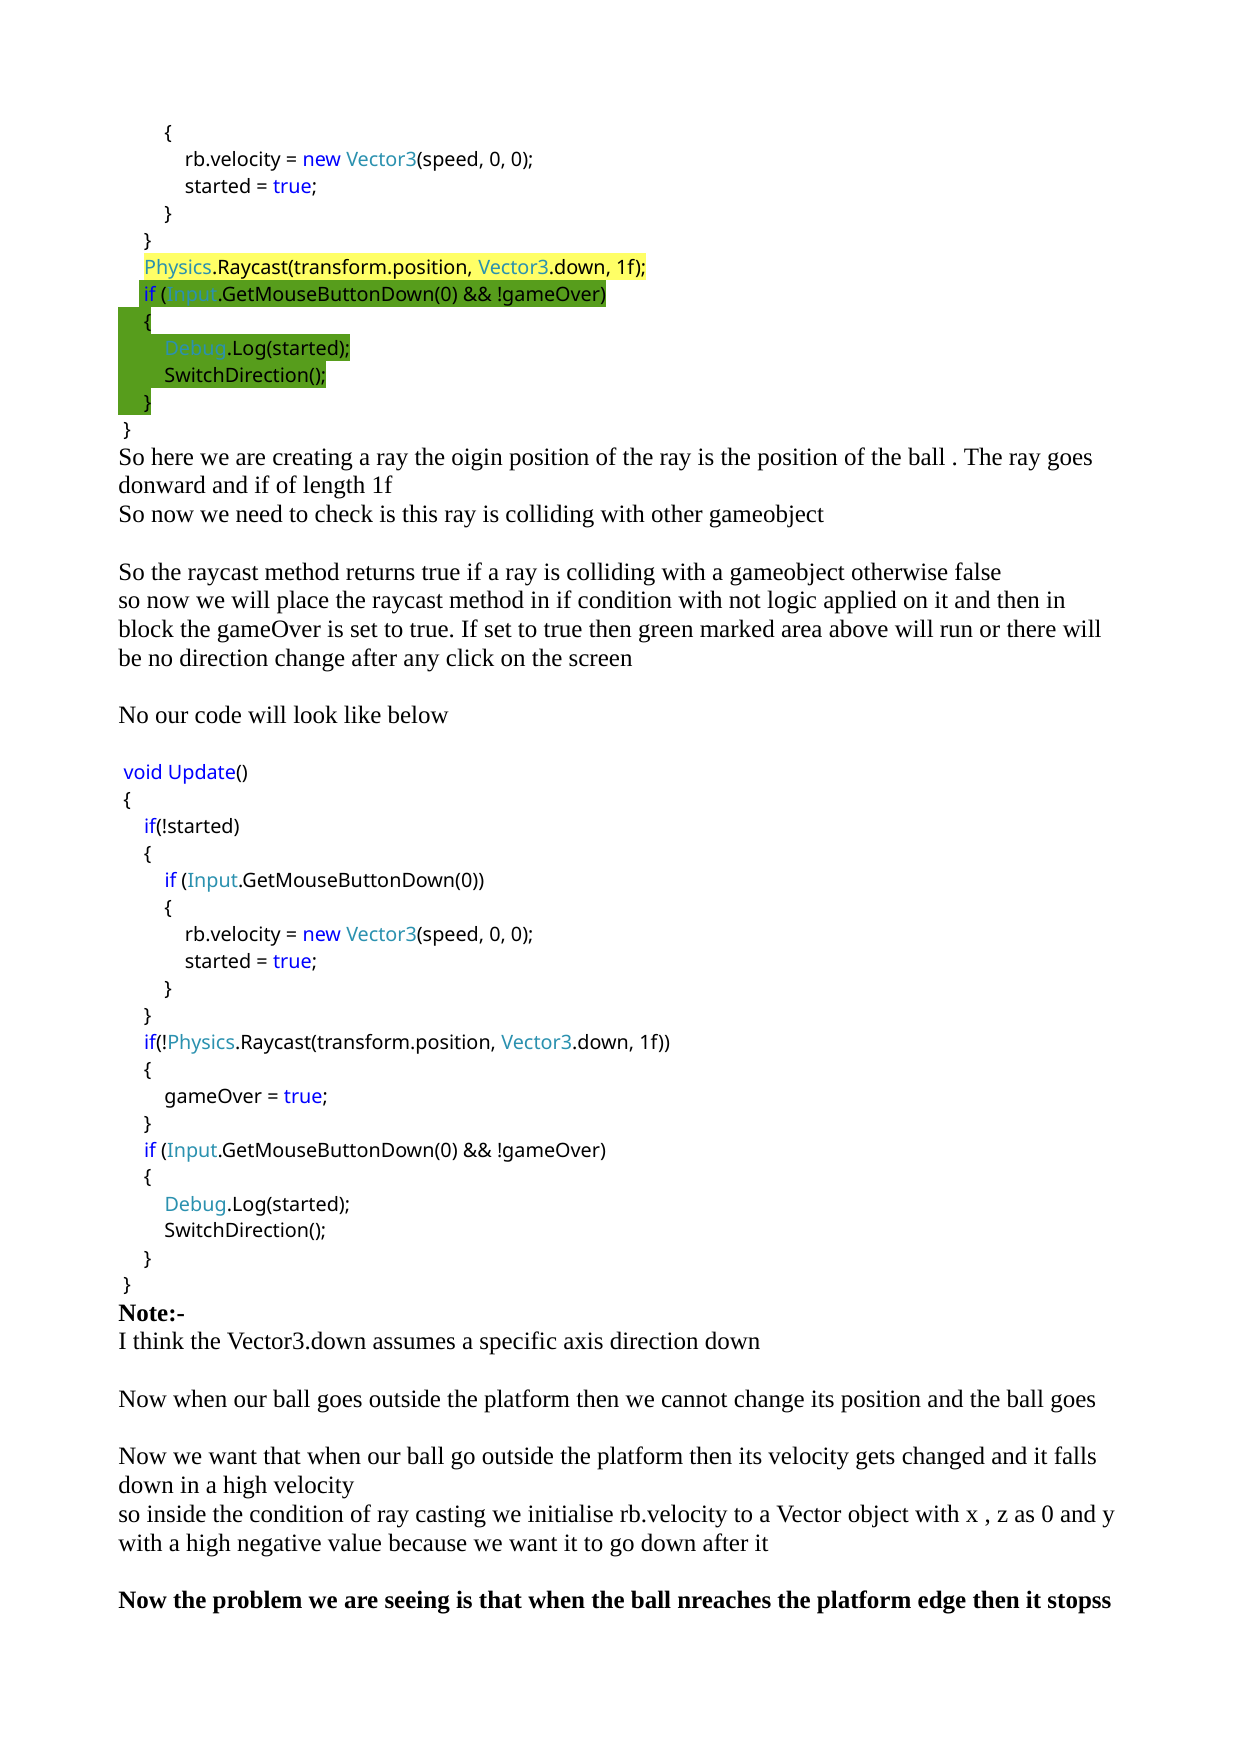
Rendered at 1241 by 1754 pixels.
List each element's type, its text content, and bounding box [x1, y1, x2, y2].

text } [118, 1244, 1122, 1271]
text Note:- [118, 1298, 1122, 1326]
text gameOver = true; [118, 1082, 1122, 1109]
text So here we are creating a ray the oigin position of the ray is the position of the ball . The ray goes donward and if of length 1f [118, 442, 1122, 499]
text { [118, 785, 1122, 812]
text started = true; [118, 947, 1122, 974]
text } [118, 415, 1122, 442]
text { [118, 893, 1122, 920]
text if (Input.GetMouseButtonDown(0) && !gameOver) [118, 1136, 1122, 1163]
text Now when our ball goes outside the platform then we cannot change its position and the ball goes [118, 1384, 1122, 1413]
text { [118, 1055, 1122, 1082]
text I think the Vector3.down assumes a specific axis direction down [118, 1326, 1122, 1355]
text so inside the condition of ray casting we initialise rb.velocity to a Vector object with x , z as 0 and y with a high negative value because we want it to go down after it [118, 1499, 1122, 1556]
text } [118, 1109, 1122, 1136]
text if(!Physics.Raycast(transform.position, Vector3.down, 1f)) [118, 1028, 1122, 1055]
text No our code will look like below [118, 701, 1122, 729]
text Now the problem we are seeing is that when the ball nreaches the platform edge then it stopss [118, 1585, 1122, 1614]
text if (Input.GetMouseButtonDown(0)) [118, 866, 1122, 893]
text { [118, 839, 1122, 866]
text SwitchDirection(); [118, 1217, 1122, 1244]
text So now we need to check is this ray is colliding with other gameobject [118, 499, 1122, 528]
text } [118, 1001, 1122, 1028]
text } [118, 1271, 1122, 1298]
text Debug.Log(started); [118, 1190, 1122, 1217]
text { [118, 1163, 1122, 1190]
text So the raycast method returns true if a ray is colliding with a gameobject otherwise false [118, 557, 1122, 586]
text } [118, 974, 1122, 1001]
text void Update() [118, 758, 1122, 785]
text rb.velocity = new Vector3(speed, 0, 0); [118, 145, 1122, 172]
text } [118, 388, 1122, 415]
text SwitchDirection(); [118, 361, 1122, 388]
text { [118, 307, 1122, 334]
text rb.velocity = new Vector3(speed, 0, 0); [118, 920, 1122, 947]
text { [118, 118, 1122, 145]
text if(!started) [118, 812, 1122, 839]
text } [118, 226, 1122, 253]
text if (Input.GetMouseButtonDown(0) && !gameOver) [118, 280, 1122, 307]
text } [118, 199, 1122, 226]
text Now we want that when our ball go outside the platform then its velocity gets changed and it falls down in a high velocity [118, 1441, 1122, 1499]
text Physics.Raycast(transform.position, Vector3.down, 1f); [118, 253, 1122, 280]
text started = true; [118, 172, 1122, 199]
text so now we will place the raycast method in if condition with not logic applied on it and then in block the gameOver is set to true. If set to true then green marked area above will run or there will be no direction change after any click on the screen [118, 586, 1122, 672]
text Debug.Log(started); [118, 334, 1122, 361]
